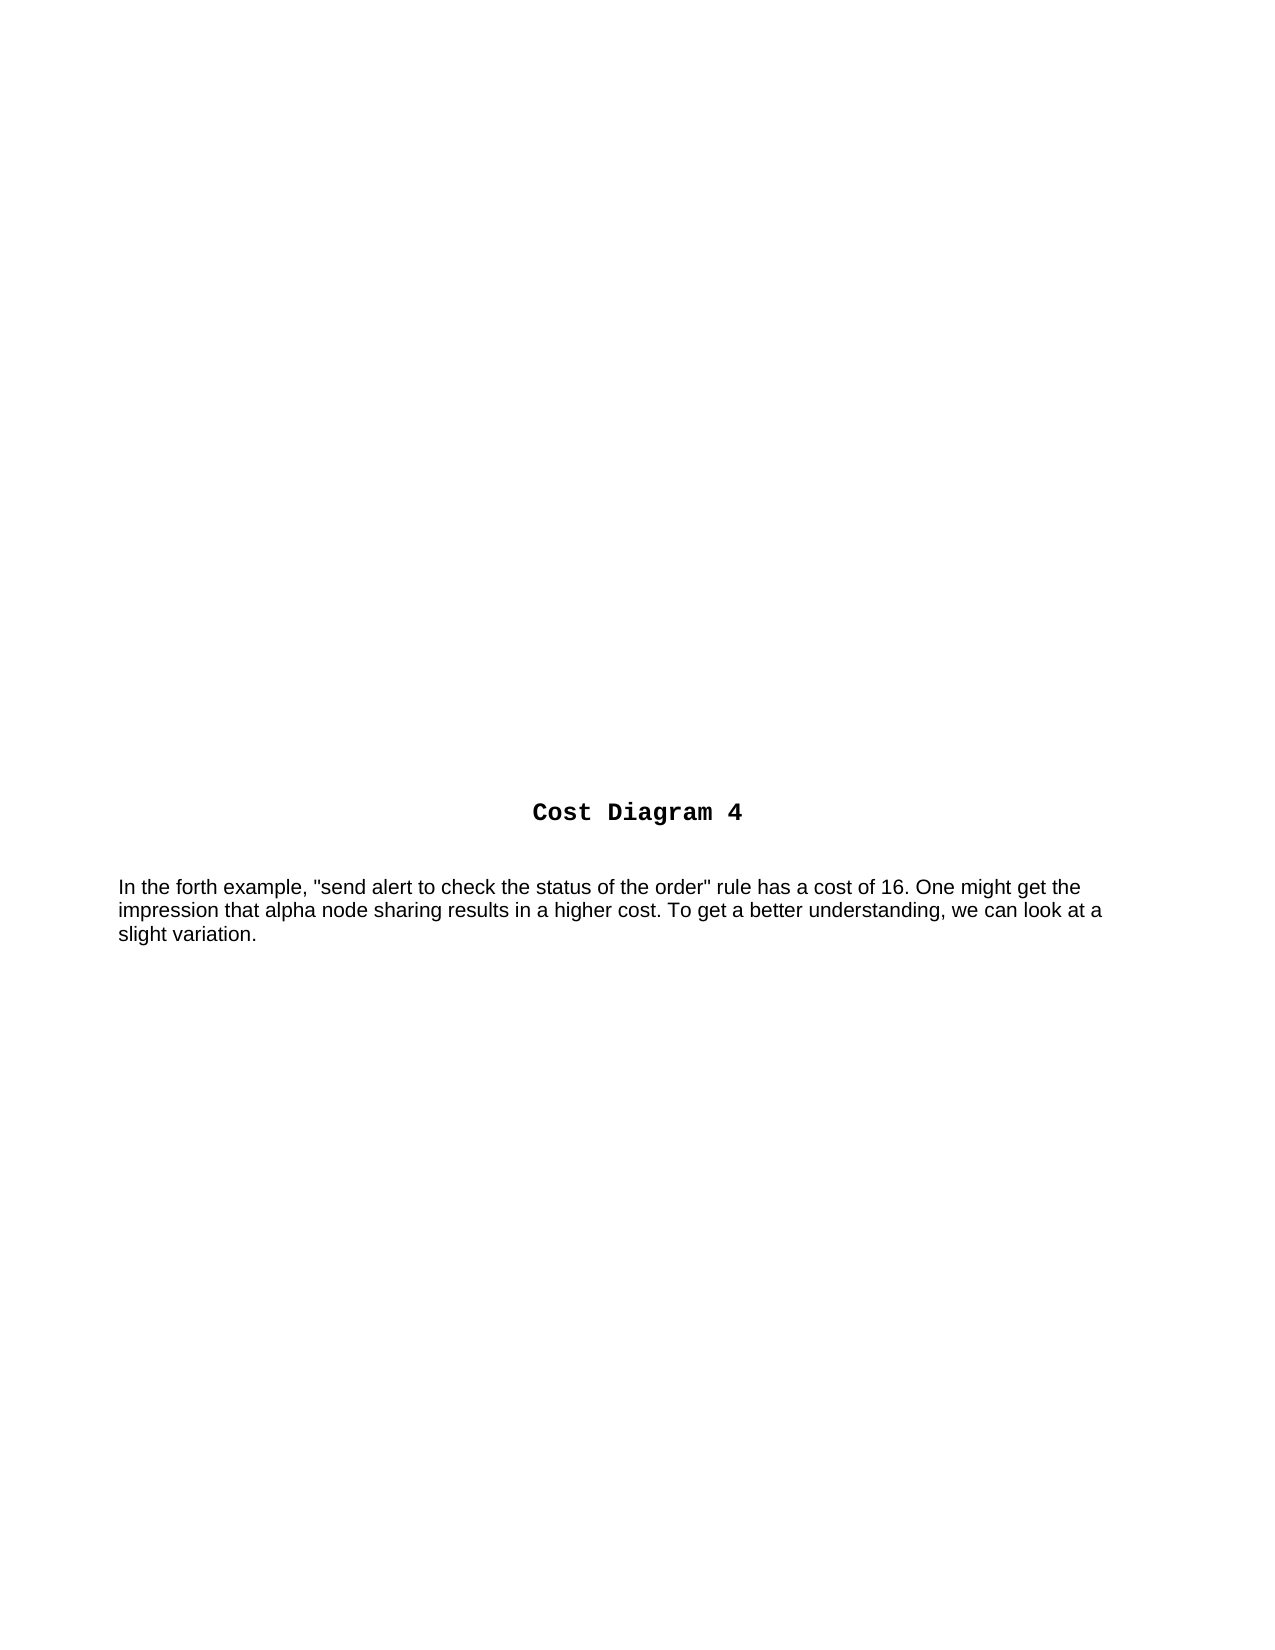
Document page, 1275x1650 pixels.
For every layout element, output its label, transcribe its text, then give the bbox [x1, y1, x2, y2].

text Cost Diagram 4 [118, 799, 1157, 827]
text In the forth example, "send alert to check the status of the order" rule has a cost of 16. One might get the impression that alpha node sharing results in a higher cost. To get a better understanding, we can look at a slight variation. [118, 876, 1157, 945]
